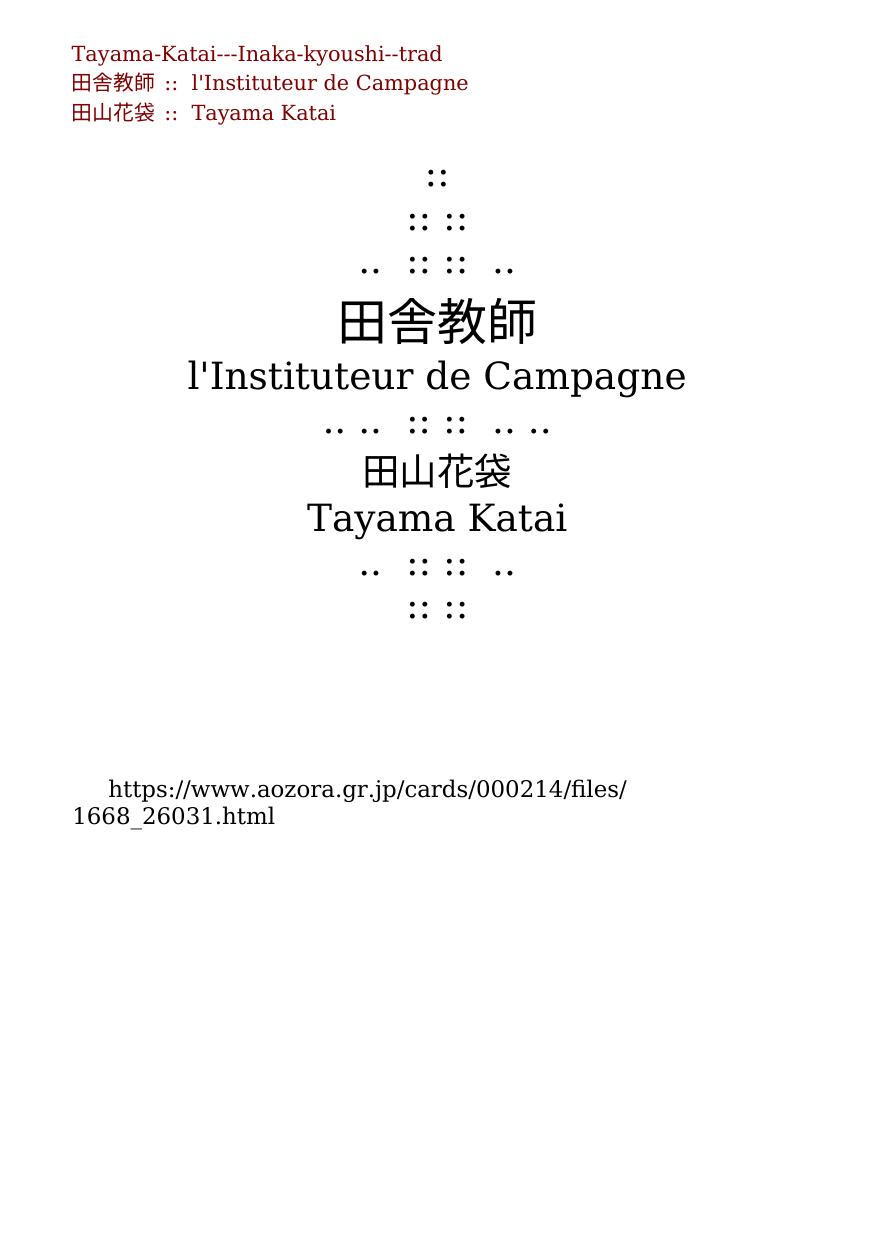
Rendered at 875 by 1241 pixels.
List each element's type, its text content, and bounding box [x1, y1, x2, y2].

text https://www.aozora.gr.jp/cards/000214/files/1668_26031.html [72, 776, 802, 830]
subtitle :: :: :: .. :: :: .. 田舎教師 l'Instituteur de Campagne .. .. :: :: .. .. 田山花袋 Tayama Katai .. :: :: .. :: :: [36, 152, 838, 627]
text 田舎教師 :: l'Instituteur de Campagne [71, 66, 803, 96]
text Tayama-Katai---Inaka-kyoushi--trad [71, 42, 803, 66]
text 田山花袋 :: Tayama Katai [71, 96, 803, 127]
